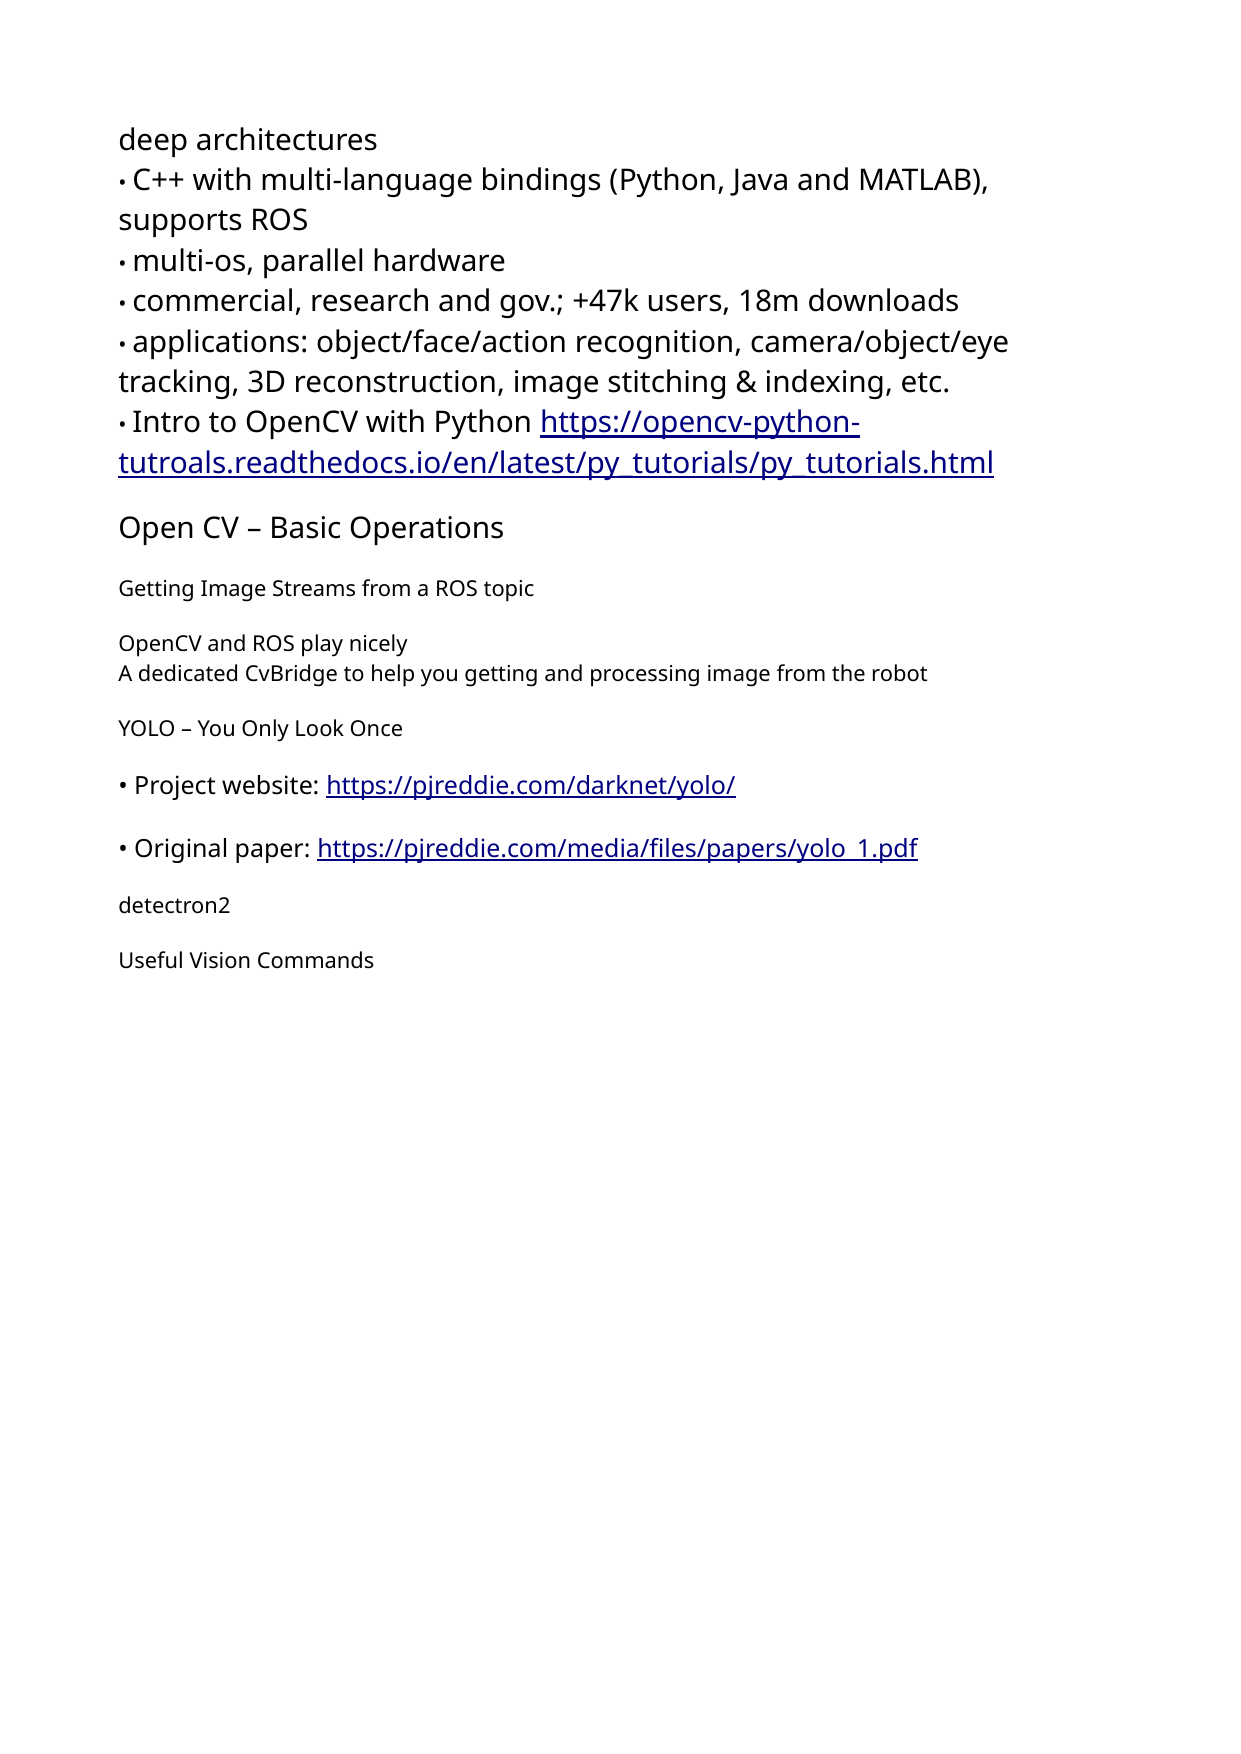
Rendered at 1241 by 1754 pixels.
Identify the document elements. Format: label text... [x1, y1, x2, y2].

text A dedicated CvBridge to help you getting and processing image from the robot [118, 657, 1122, 687]
text Useful Vision Commands [118, 944, 1122, 974]
text OpenCV and ROS play nicely [118, 628, 1122, 657]
text deep architectures • C++ with multi-language bindings (Python, Java and MATLAB), supports ROS • multi-os, parallel hardware • commercial, research and gov.; +47k users, 18m downloads • applications: object/face/action recognition, camera/object/eye tracking, 3D reconstruction, image stitching & indexing, etc. • Intro to OpenCV with Python https://opencv-python-tutroals.readthedocs.io/en/latest/py_tutorials/py_tutorials.html [118, 118, 1122, 482]
text • Project website: https://pjreddie.com/darknet/yolo/ [118, 767, 1122, 802]
text Open CV – Basic Operations [118, 507, 1122, 547]
text detectron2 [118, 889, 1122, 919]
text Getting Image Streams from a ROS topic [118, 573, 1122, 602]
text YOLO – You Only Look Once [118, 712, 1122, 742]
text • Original paper: https://pjreddie.com/media/files/papers/yolo_1.pdf [118, 830, 1122, 864]
